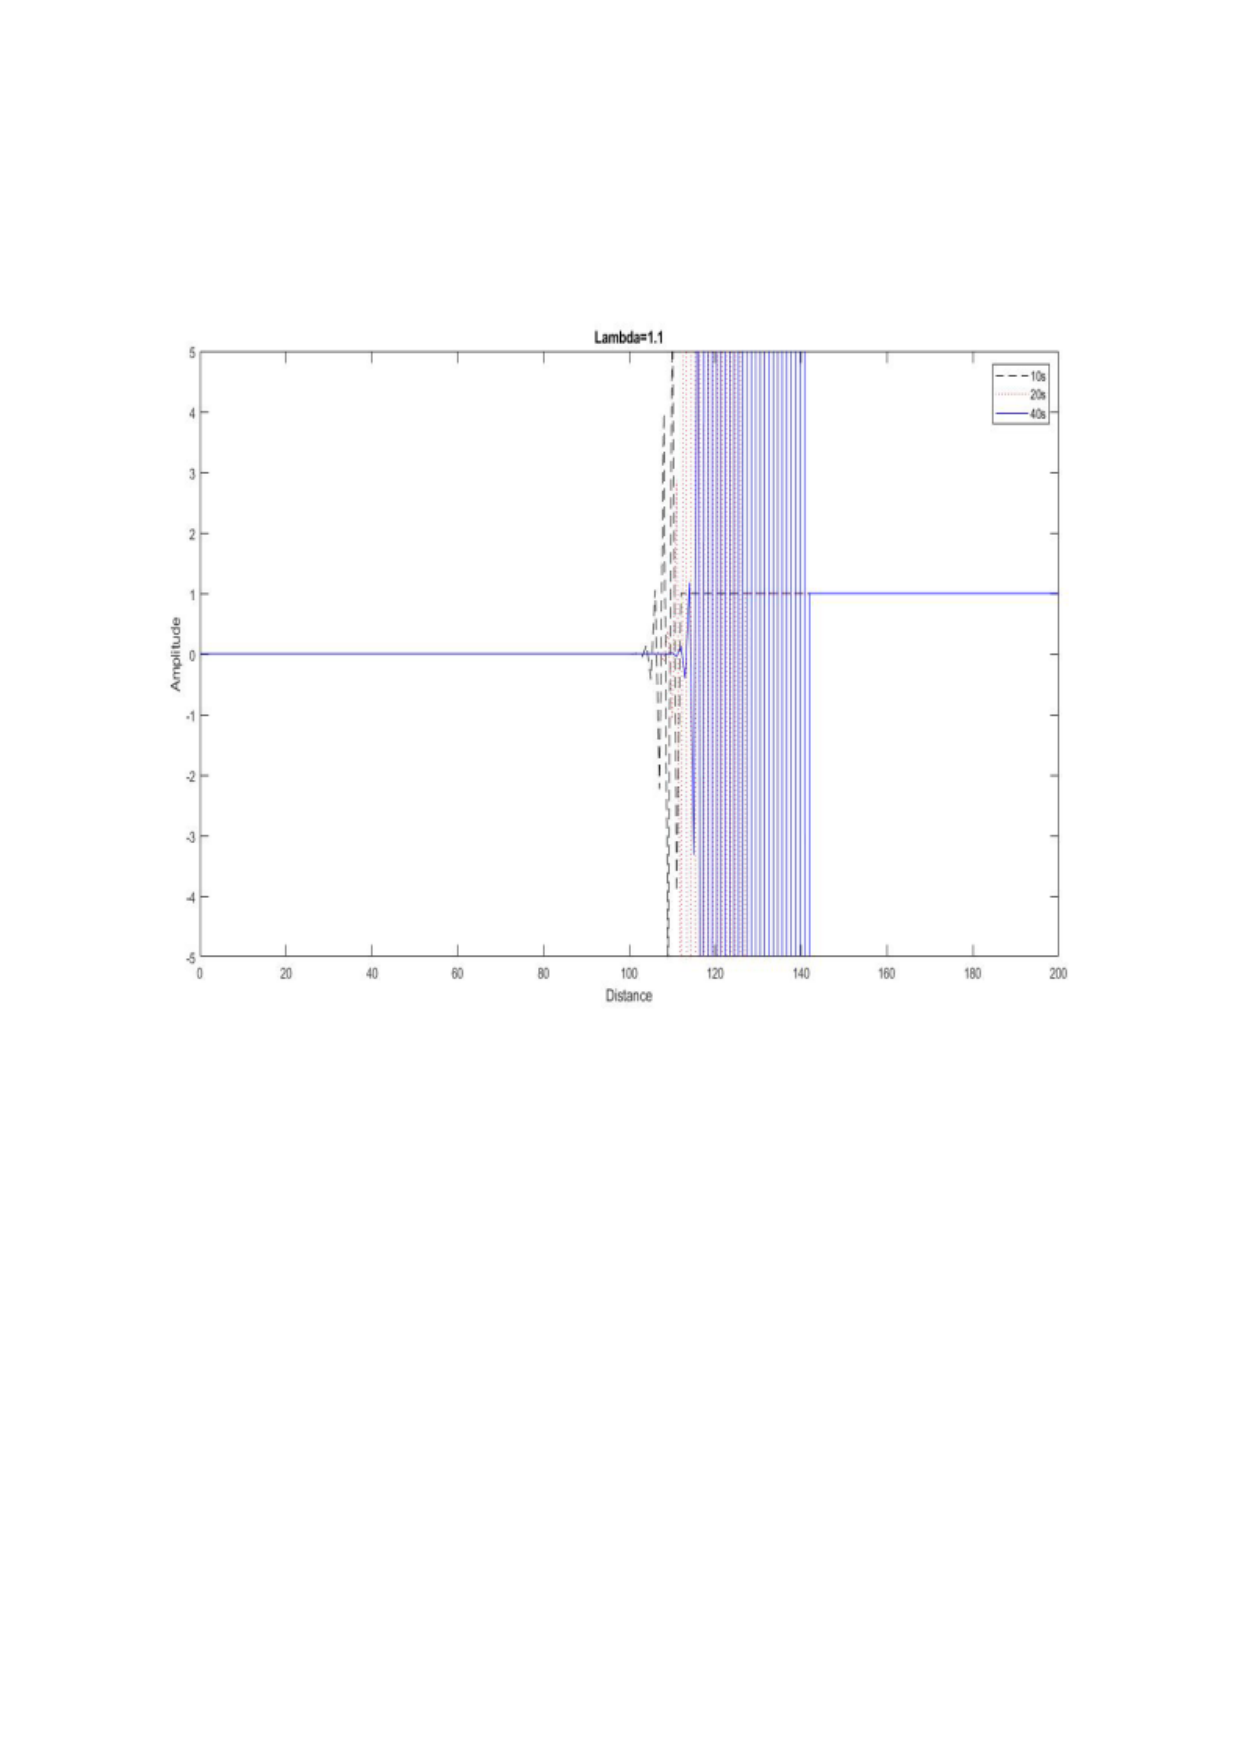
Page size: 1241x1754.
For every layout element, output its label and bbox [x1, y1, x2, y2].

picture [157, 319, 1083, 1012]
